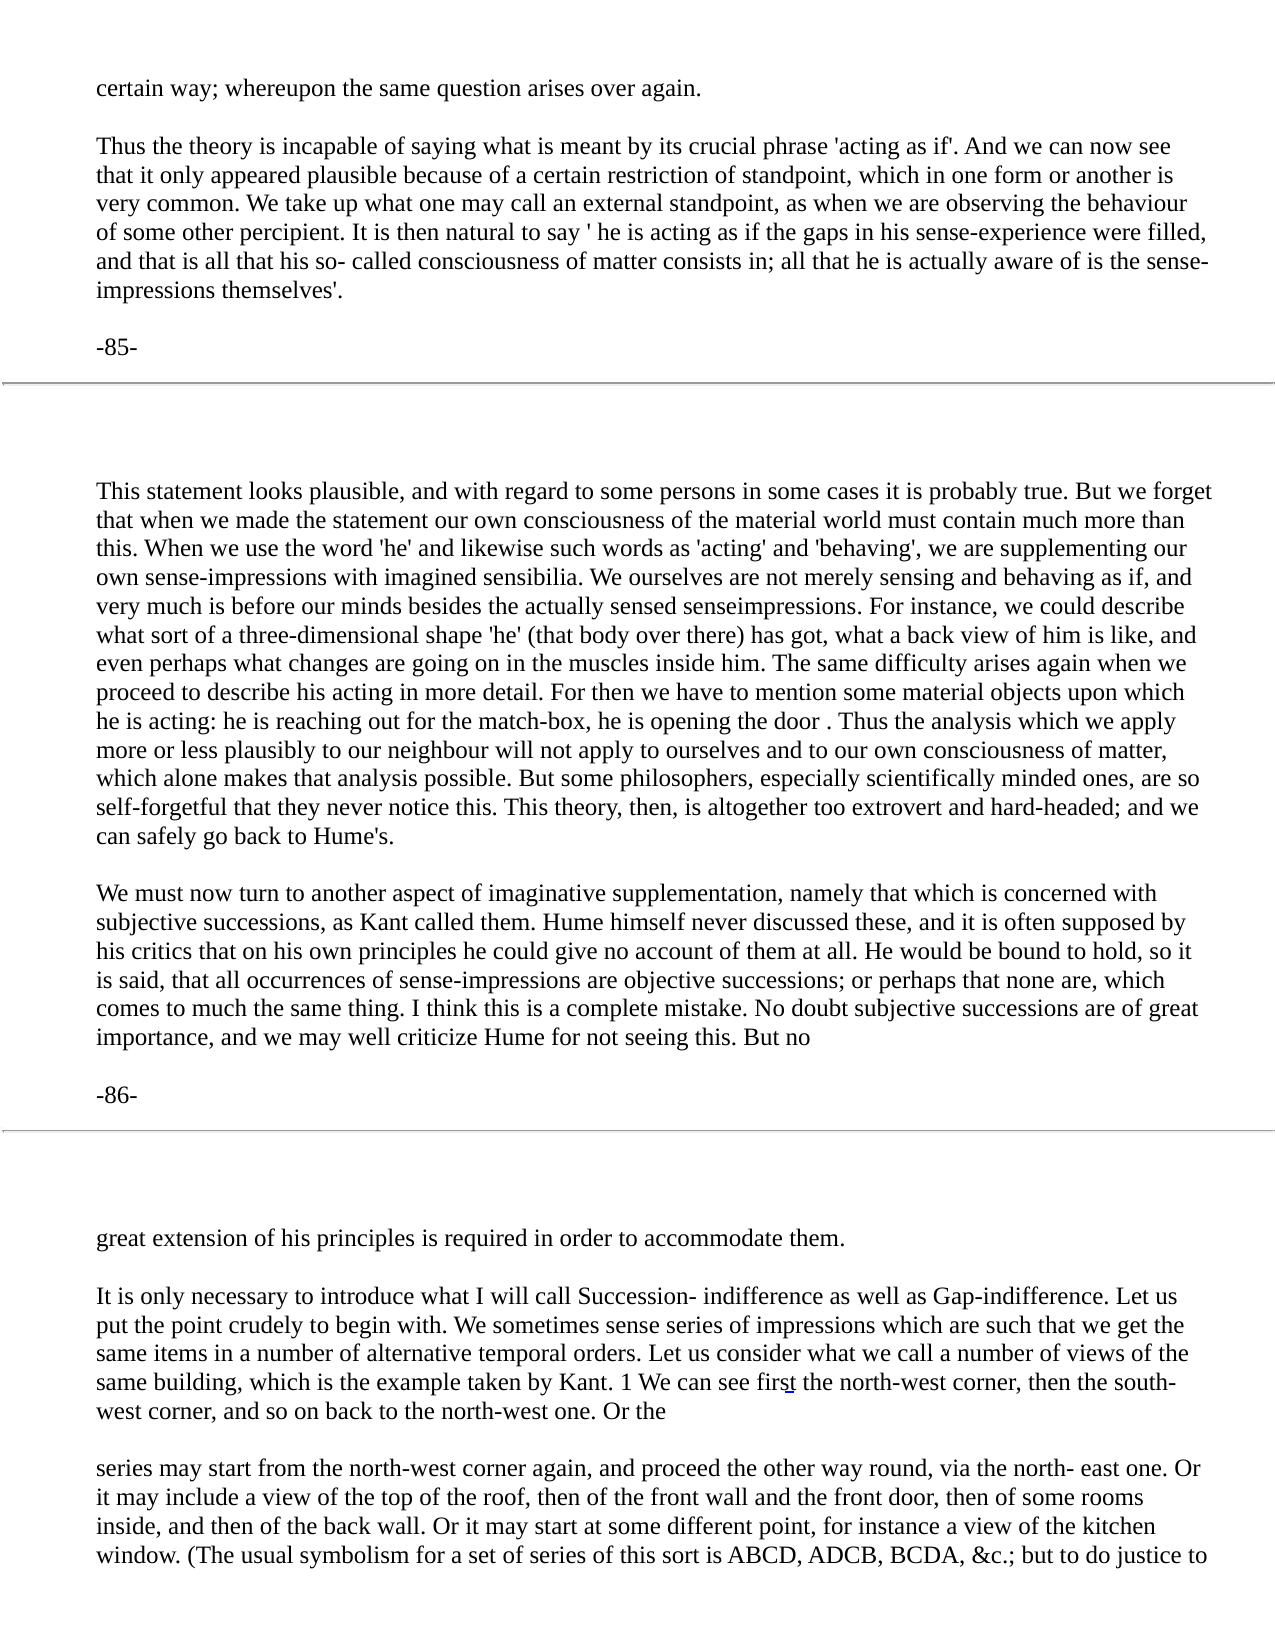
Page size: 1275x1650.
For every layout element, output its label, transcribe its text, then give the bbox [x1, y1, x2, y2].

text We must now turn to another aspect of imaginative supplementation, namely that which is concerned with subjective successions, as Kant called them. Hume himself never discussed these, and it is often supposed by his critics that on his own principles he could give no account of them at all. He would be bound to hold, so it is said, that all occurrences of sense-impressions are objective successions; or perhaps that none are, which comes to much the same thing. I think this is a complete mistake. No doubt subjective successions are of great importance, and we may well criticize Hume for not seeing this. But no [96, 878, 1212, 1051]
text It is only necessary to introduce what I will call Succession- indifference as well as Gap-indifference. Let us put the point crudely to begin with. We sometimes sense series of impressions which are such that we get the same items in a number of alternative temporal orders. Let us consider what we call a number of views of the [96, 1281, 1212, 1367]
text Thus the theory is incapable of saying what is meant by its crucial phrase 'acting as if'. And we can now see that it only appeared plausible because of a certain restriction of standpoint, which in one form or another is very common. We take up what one may call an external standpoint, as when we are observing the behaviour of some other percipient. It is then natural to say ' he is acting as if the gaps in his sense-experience were filled, and that is all that his so- called consciousness of matter consists in; all that he is actually aware of is the sense-impressions themselves'. [96, 131, 1212, 303]
text -85- [96, 332, 1212, 361]
text This statement looks plausible, and with regard to some persons in some cases it is probably true. But we forget that when we made the statement our own consciousness of the material world must contain much more than this. When we use the word 'he' and likewise such words as 'acting' and 'behaving', we are supplementing our own sense-impressions with imagined sensibilia. We ourselves are not merely sensing and behaving as if, and very much is before our minds besides the actually sensed senseimpressions. For instance, we could describe what sort of a three-dimensional shape 'he' (that body over there) has got, what a back view of him is like, and even perhaps what changes are going on in the muscles inside him. The same difficulty arises again when we proceed to describe his acting in more detail. For then we have to mention some material objects upon which he is acting: he is reaching out for the match-box, he is opening the door . Thus the analysis which we apply more or less plausibly to our neighbour will not apply to ourselves and to our own consciousness of matter, which alone makes that analysis possible. But some philosophers, especially scientifically minded ones, are so self-forgetful that they never notice this. This theory, then, is altogether too extrovert and hard-headed; and we can safely go back to Hume's. [96, 476, 1212, 850]
text certain way; whereupon the same question arises over again. [96, 73, 1212, 102]
text same building, which is the example taken by Kant. 1 We can see first the north-west corner, then the south-west corner, and so on back to the north-west one. Or the [96, 1367, 1212, 1425]
text series may start from the north-west corner again, and proceed the other way round, via the north- east one. Or it may include a view of the top of the roof, then of the front wall and the front door, then of some rooms inside, and then of the back wall. Or it may start at some different point, for instance a view of the kitchen window. (The usual symbolism for a set of series of this sort is ABCD, ADCB, BCDA, &c.; but to do justice to [96, 1453, 1212, 1568]
picture [0, 1126, 1275, 1135]
text great extension of his principles is required in order to accommodate them. [96, 1223, 1212, 1252]
picture [0, 378, 1275, 388]
text -86- [96, 1080, 1212, 1108]
